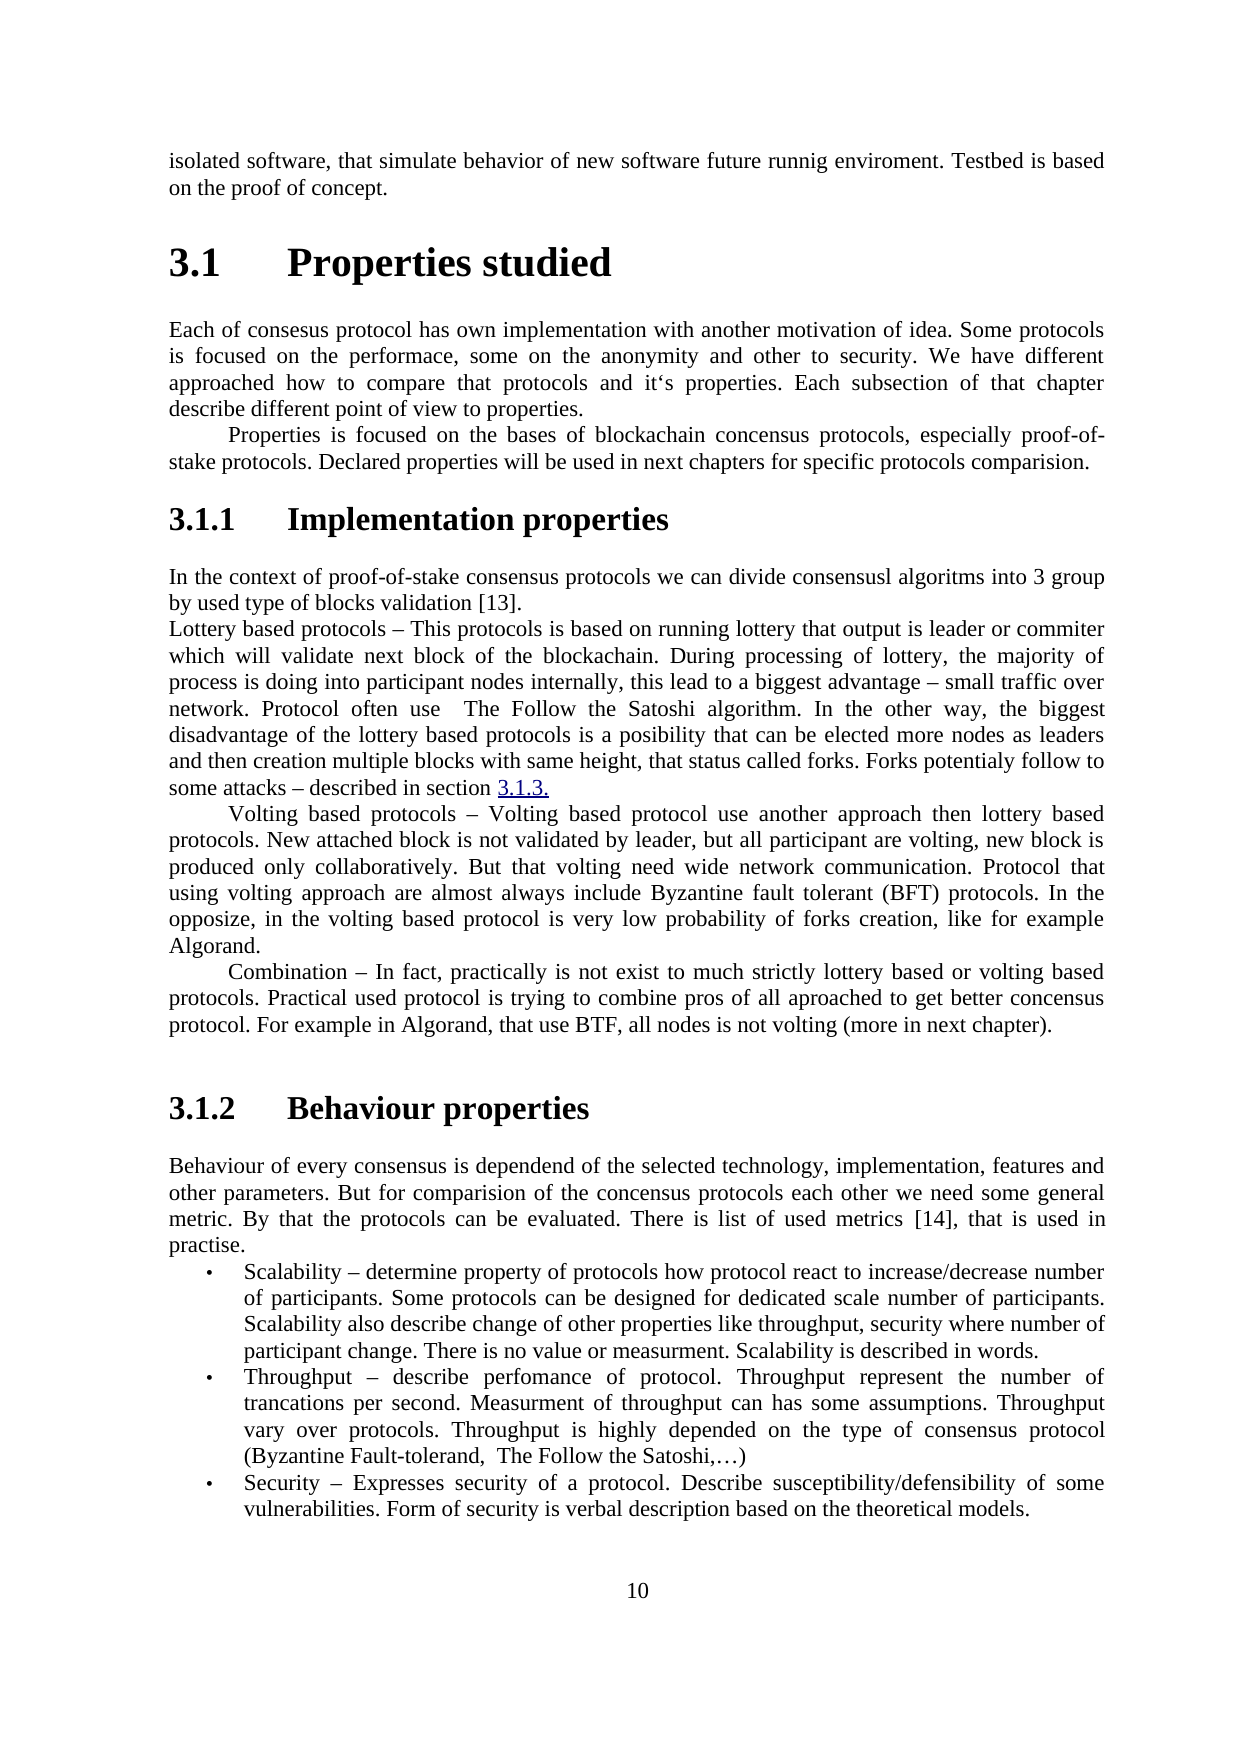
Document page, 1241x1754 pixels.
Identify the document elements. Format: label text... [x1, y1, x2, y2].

list Security – Expresses security of a protocol. Describe susceptibility/defensibility of some vulnerabilities. Form of security is verbal description based on the theoretical models. [206, 1468, 1106, 1521]
text Behaviour of every consensus is dependend of the selected technology, implementation, features and other parameters. But for comparision of the concensus protocols each other we need some general metric. By that the protocols can be evaluated. There is list of used metrics [14], that is used in practise. [169, 1152, 1106, 1258]
text Properties is focused on the bases of blockachain concensus protocols, especially proof-of-stake protocols. Declared properties will be used in next chapters for specific protocols comparision. [169, 421, 1106, 474]
list Throughput – describe perfomance of protocol. Throughput represent the number of trancations per second. Measurment of throughput can has some assumptions. Throughput vary over protocols. Throughput is highly depended on the type of consensus protocol (Byzantine Fault-tolerand, The Follow the Satoshi,…) [206, 1363, 1106, 1468]
text Volting based protocols – Volting based protocol use another approach then lottery based protocols. New attached block is not validated by leader, but all participant are volting, new block is produced only collaboratively. But that volting need wide network communication. Protocol that using volting approach are almost always include Byzantine fault tolerant (BFT) protocols. In the opposize, in the volting based protocol is very low probability of forks creation, like for example Algorand. [169, 800, 1106, 958]
list Scalability – determine property of protocols how protocol react to increase/decrease number of participants. Some protocols can be designed for dedicated scale number of participants. Scalability also describe change of other properties like throughput, security where number of participant change. There is no value or measurment. Scalability is described in words. [206, 1258, 1106, 1363]
text Lottery based protocols – This protocols is based on running lottery that output is leader or commiter which will validate next block of the blockachain. During processing of lottery, the majority of process is doing into participant nodes internally, this lead to a biggest advantage – small traffic over network. Protocol often use The Follow the Satoshi algorithm. In the other way, the biggest disadvantage of the lottery based protocols is a posibility that can be elected more nodes as leaders and then creation multiple blocks with same height, that status called forks. Forks potentialy follow to some attacks – described in section 3.1.3. [169, 616, 1106, 800]
subtitle Behaviour properties [169, 1088, 1106, 1127]
text isolated software, that simulate behavior of new software future runnig enviroment. Testbed is based on the proof of concept. [169, 148, 1106, 200]
subtitle Implementation properties [169, 499, 1106, 537]
text Combination – In fact, practically is not exist to much strictly lottery based or volting based protocols. Practical used protocol is trying to combine pros of all aproached to get better concensus protocol. For example in Algorand, that use BTF, all nodes is not volting (more in next chapter). [169, 958, 1106, 1037]
subtitle Properties studied [169, 238, 1106, 286]
text Each of consesus protocol has own implementation with another motivation of idea. Some protocols is focused on the performace, some on the anonymity and other to security. We have different approached how to compare that protocols and it‘s properties. Each subsection of that chapter describe different point of view to properties. [169, 316, 1106, 421]
text In the context of proof-of-stake consensus protocols we can divide consensusl algoritms into 3 group by used type of blocks validation [13]. [169, 563, 1106, 616]
